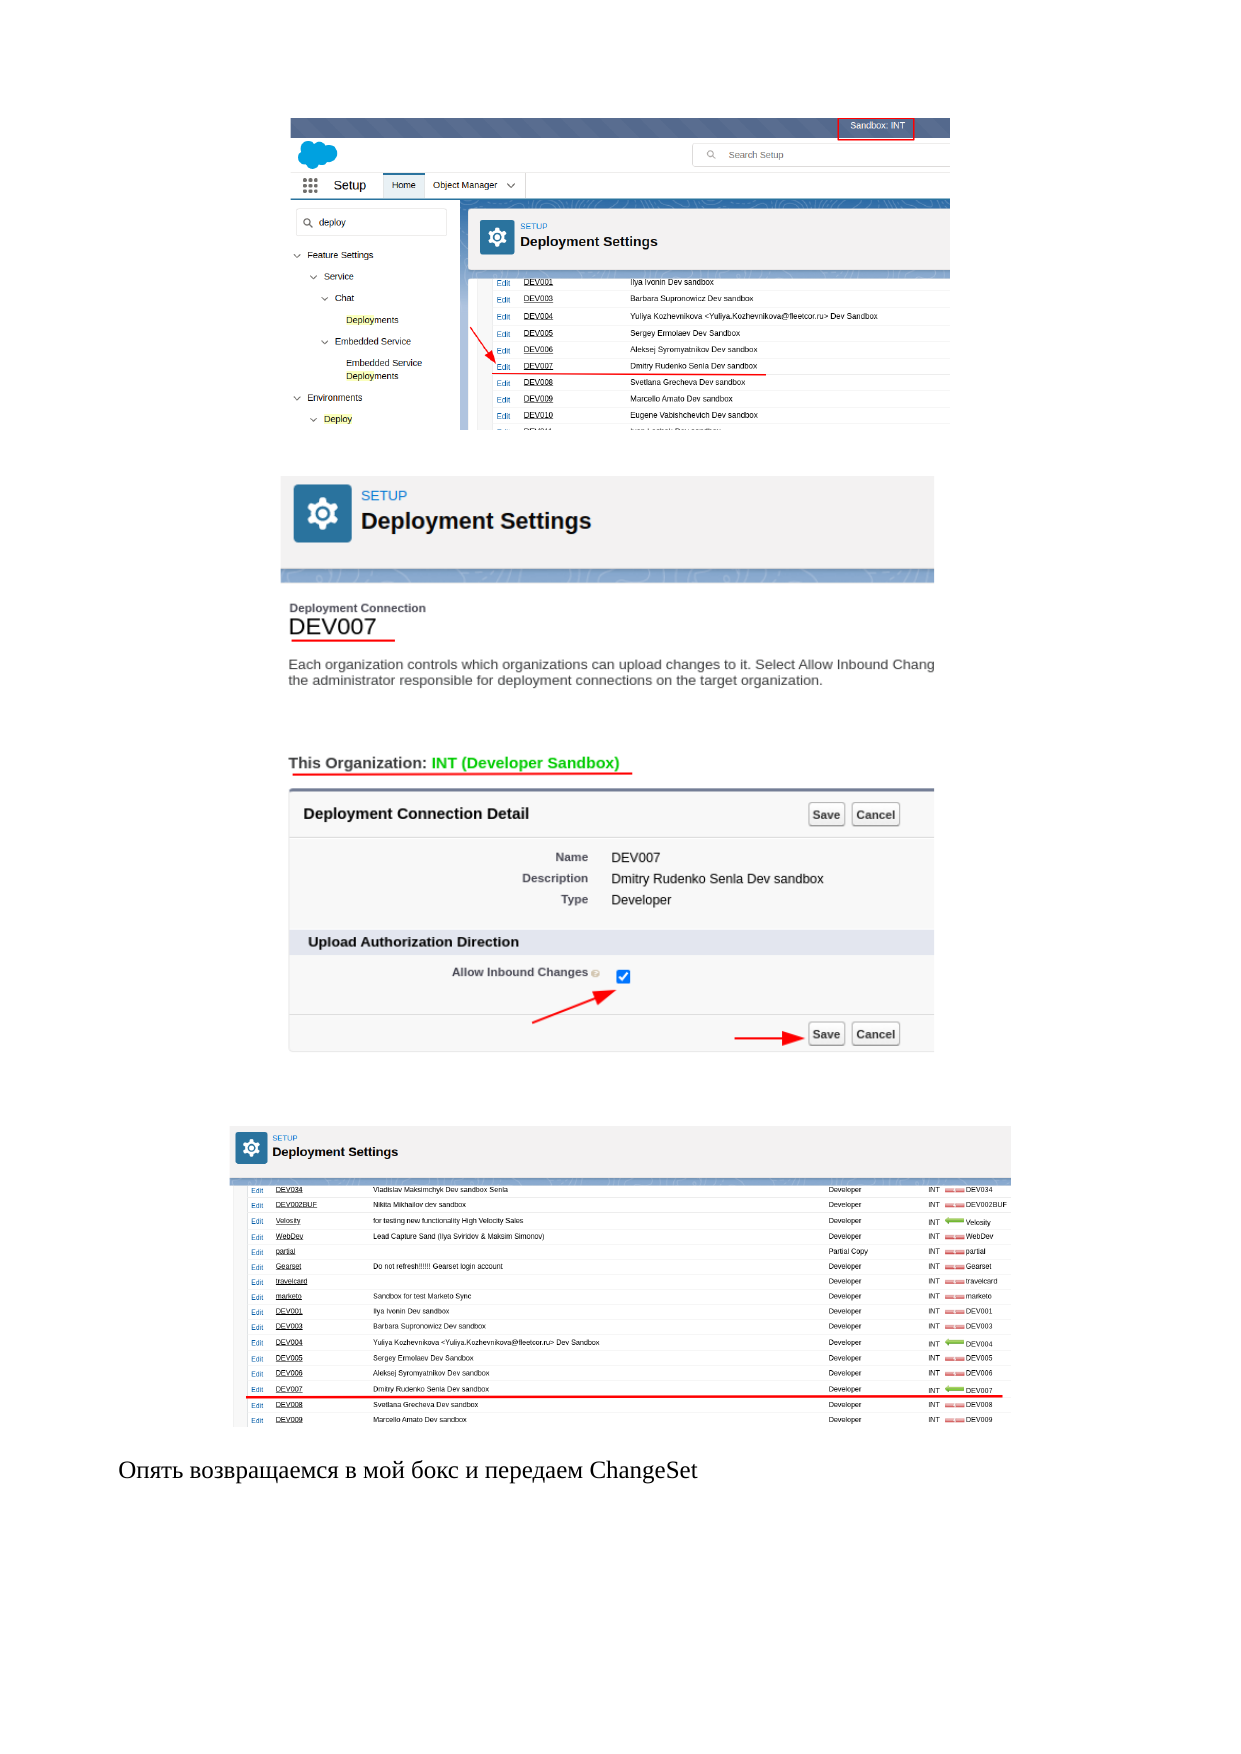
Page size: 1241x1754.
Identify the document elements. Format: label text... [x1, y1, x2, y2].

picture [229, 1126, 1011, 1427]
text Опять возвращаемся в мой бокс и передаем ChangeSet [118, 1455, 1122, 1484]
picture [280, 476, 935, 1069]
picture [290, 118, 950, 430]
